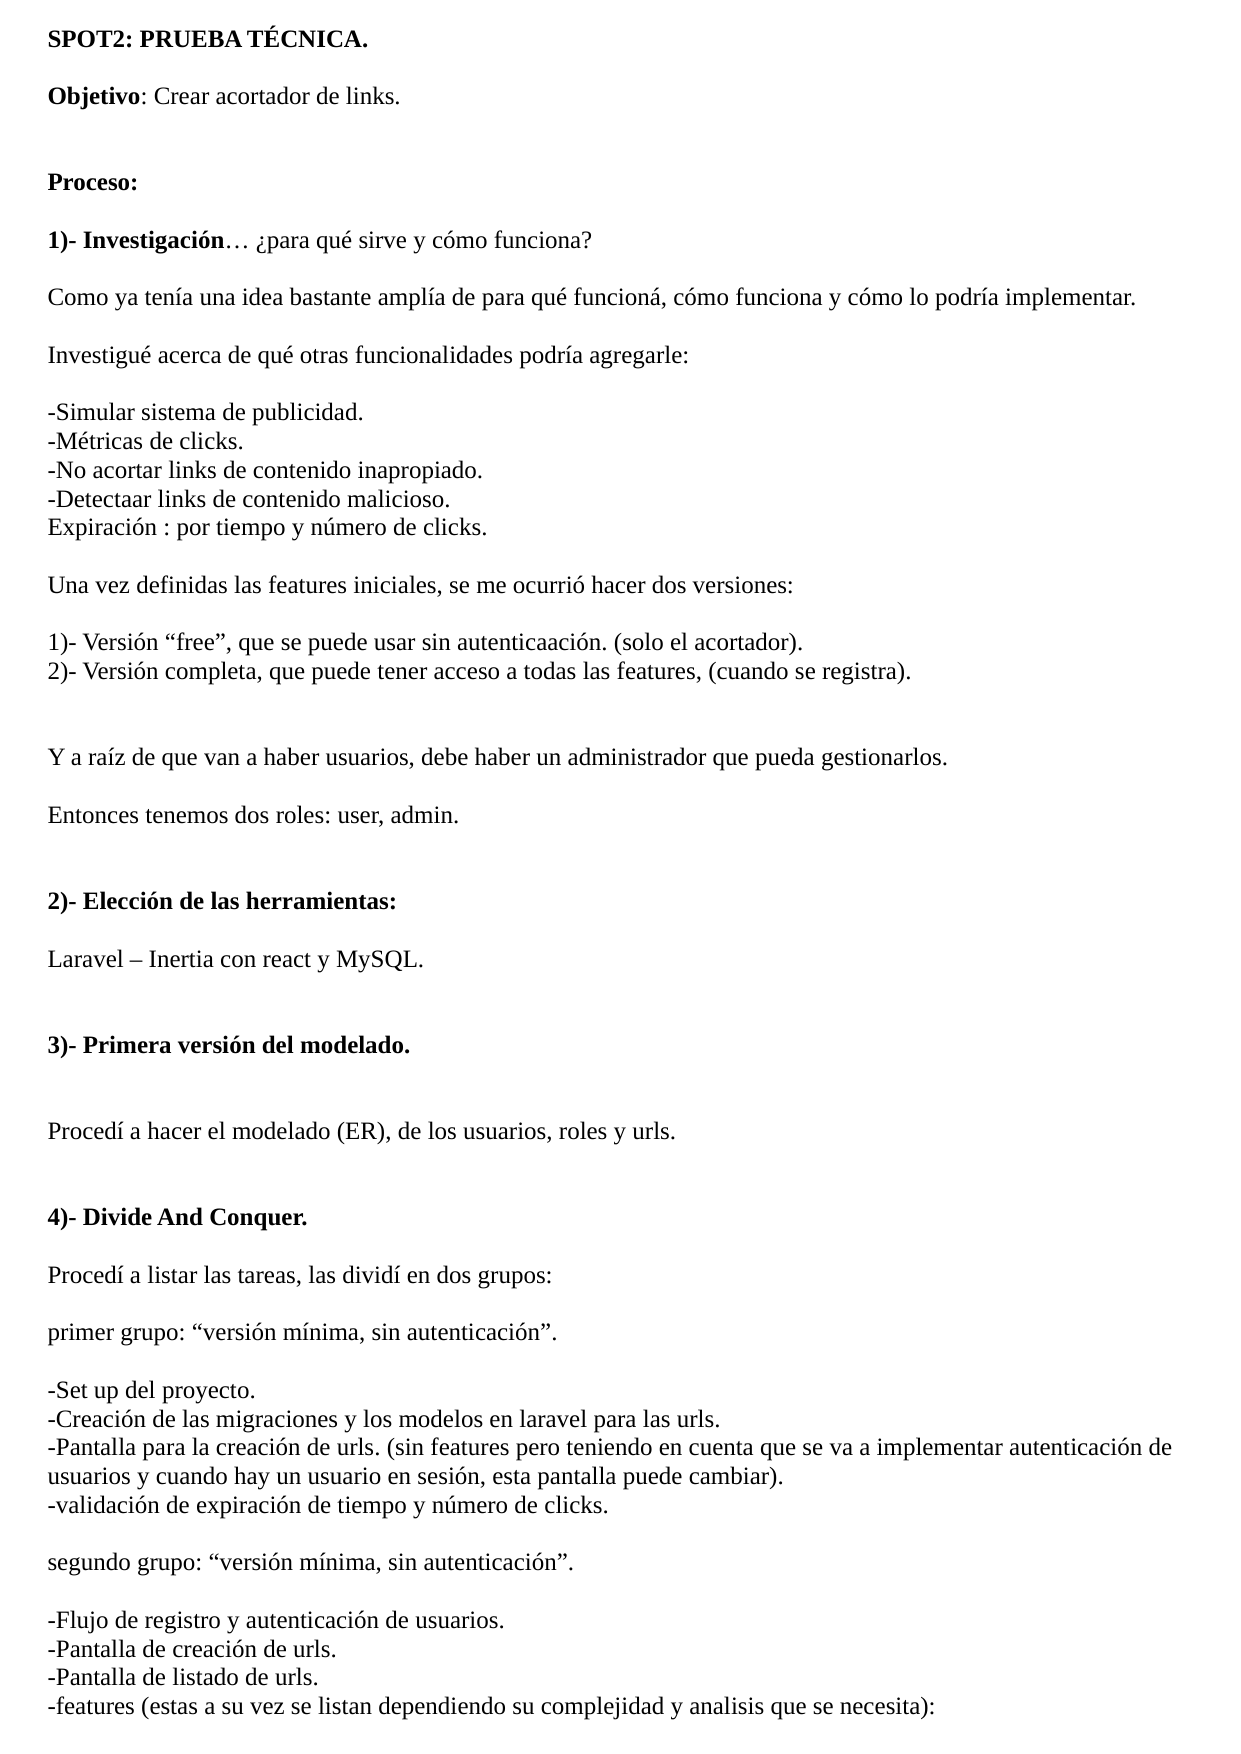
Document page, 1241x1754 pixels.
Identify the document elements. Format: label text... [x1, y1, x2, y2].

text SPOT2: PRUEBA TÉCNICA. Objetivo: Crear acortador de links. Proceso: 1)- Investigación… ¿para qué sirve y cómo funciona? Como ya tenía una idea bastante amplía de para qué funcioná, cómo funciona y cómo lo podría implementar. Investigué acerca de qué otras funcionalidades podría agregarle: -Simular sistema de publicidad. -Métricas de clicks. -No acortar links de contenido inapropiado. -Detectaar links de contenido malicioso. Expiración : por tiempo y número de clicks. Una vez definidas las features iniciales, se me ocurrió hacer dos versiones: 1)- Versión “free”, que se puede usar sin autenticaación. (solo el acortador). 2)- Versión completa, que puede tener acceso a todas las features, (cuando se registra). Y a raíz de que van a haber usuarios, debe haber un administrador que pueda gestionarlos. Entonces tenemos dos roles: user, admin. 2)- Elección de las herramientas: Laravel – Inertia con react y MySQL. 3)- Primera versión del modelado. Procedí a hacer el modelado (ER), de los usuarios, roles y urls. 4)- Divide And Conquer. Procedí a listar las tareas, las dividí en dos grupos: primer grupo: “versión mínima, sin autenticación”. -Set up del proyecto. -Creación de las migraciones y los modelos en laravel para las urls. -Pantalla para la creación de urls. (sin features pero teniendo en cuenta que se va a implementar autenticación de usuarios y cuando hay un usuario en sesión, esta pantalla puede cambiar). -validación de expiración de tiempo y número de clicks. segundo grupo: “versión mínima, sin autenticación”. -Flujo de registro y autenticación de usuarios. -Pantalla de creación de urls. -Pantalla de listado de urls. -features (estas a su vez se listan dependiendo su complejidad y analisis que se necesita): [47, 24, 1217, 1720]
